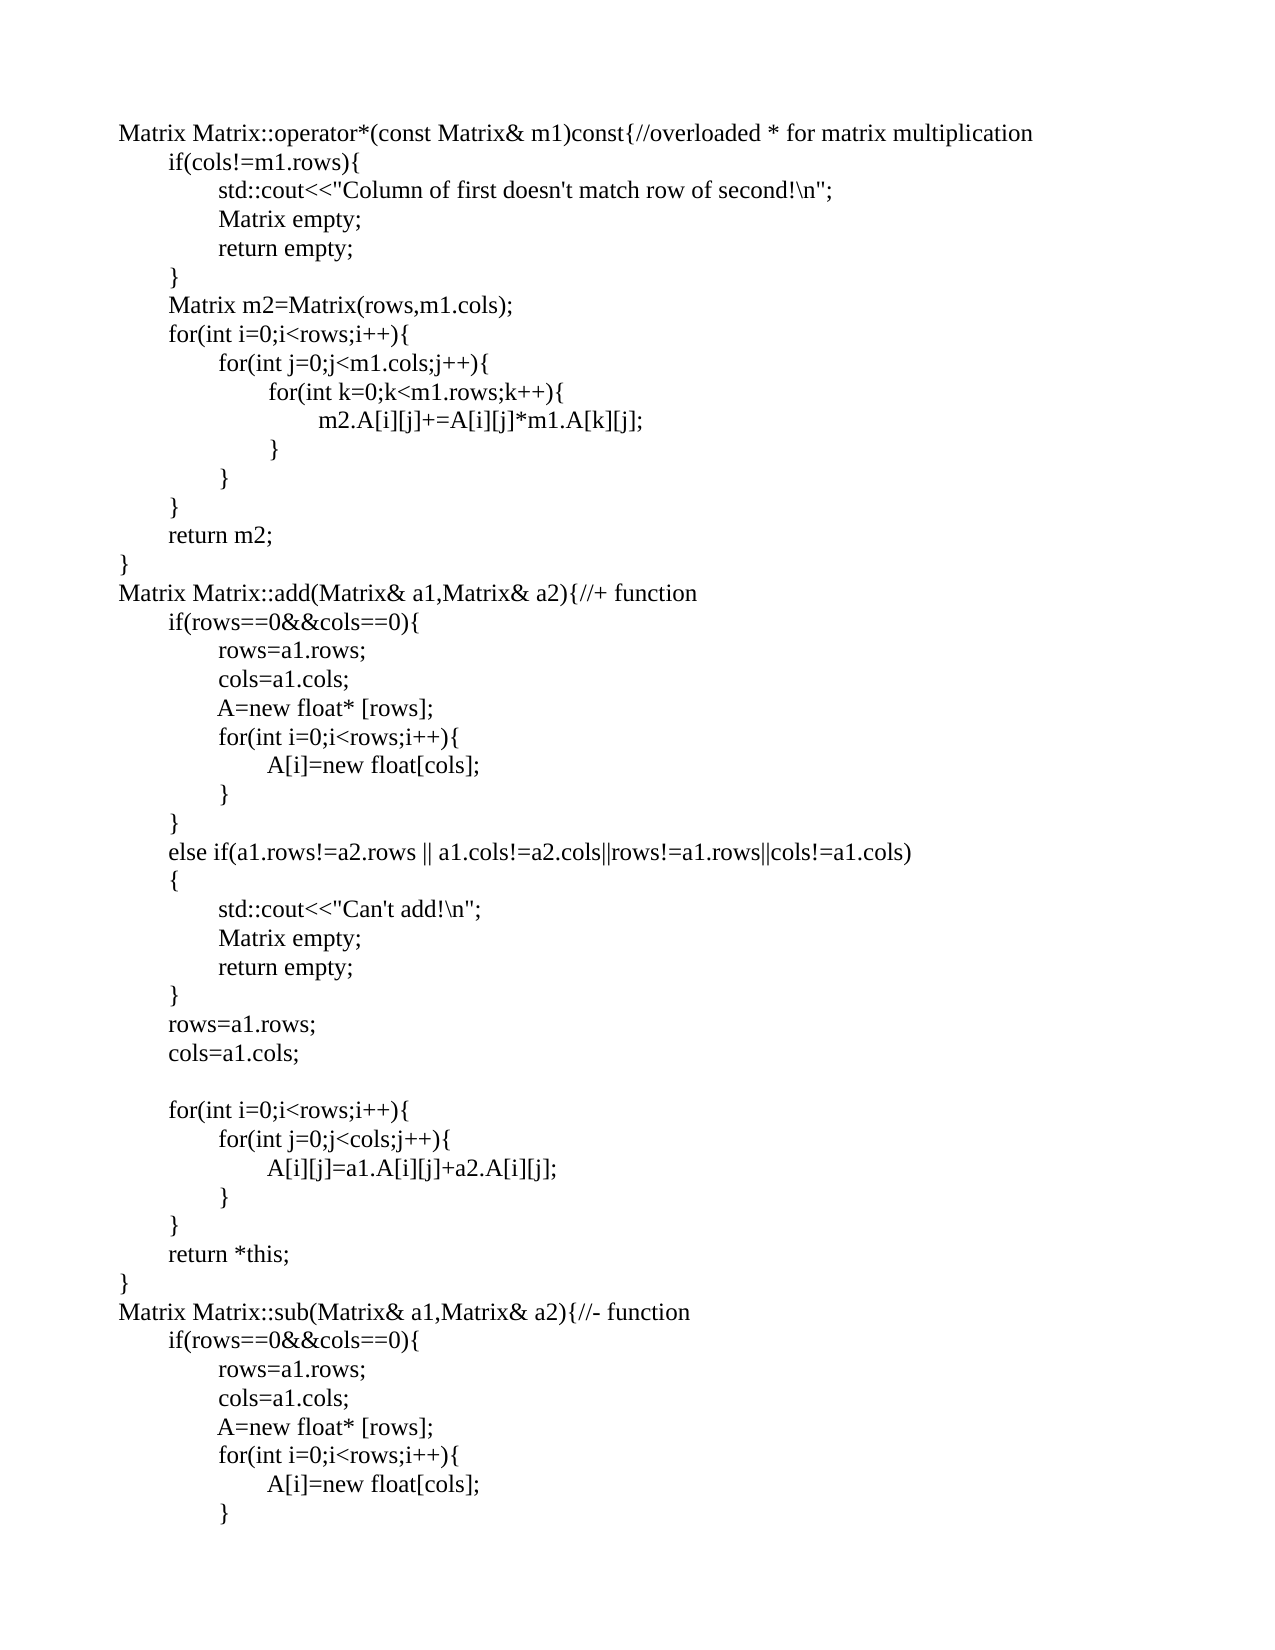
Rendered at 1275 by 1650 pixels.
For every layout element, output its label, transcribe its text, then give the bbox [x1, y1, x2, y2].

text if(rows==0&&cols==0){ [118, 1326, 1157, 1354]
text } [118, 1182, 1157, 1211]
text A[i]=new float[cols]; [118, 751, 1157, 779]
text if(rows==0&&cols==0){ [118, 607, 1157, 636]
text } [118, 463, 1157, 492]
text return empty; [118, 233, 1157, 262]
text rows=a1.rows; [118, 636, 1157, 664]
text A[i][j]=a1.A[i][j]+a2.A[i][j]; [118, 1153, 1157, 1182]
text Matrix empty; [118, 923, 1157, 952]
text return *this; [118, 1239, 1157, 1268]
text m2.A[i][j]+=A[i][j]*m1.A[k][j]; [118, 406, 1157, 434]
text cols=a1.cols; [118, 664, 1157, 693]
text } [118, 981, 1157, 1009]
text for(int j=0;j<cols;j++){ [118, 1124, 1157, 1153]
text rows=a1.rows; [118, 1354, 1157, 1383]
text Matrix Matrix::operator*(const Matrix& m1)const{//overloaded * for matrix multiplication [118, 118, 1157, 147]
text Matrix m2=Matrix(rows,m1.cols); [118, 291, 1157, 319]
text for(int k=0;k<m1.rows;k++){ [118, 377, 1157, 406]
text cols=a1.cols; [118, 1383, 1157, 1412]
text for(int i=0;i<rows;i++){ [118, 319, 1157, 348]
text } [118, 549, 1157, 578]
text for(int i=0;i<rows;i++){ [118, 1096, 1157, 1124]
text return m2; [118, 521, 1157, 549]
text { [118, 866, 1157, 894]
text } [118, 1498, 1157, 1527]
text cols=a1.cols; [118, 1038, 1157, 1067]
text Matrix empty; [118, 204, 1157, 233]
text for(int j=0;j<m1.cols;j++){ [118, 348, 1157, 377]
text } [118, 808, 1157, 837]
text Matrix Matrix::add(Matrix& a1,Matrix& a2){//+ function [118, 578, 1157, 607]
text } [118, 779, 1157, 808]
text return empty; [118, 952, 1157, 981]
text for(int i=0;i<rows;i++){ [118, 722, 1157, 751]
text std::cout<<"Can't add!\n"; [118, 894, 1157, 923]
text } [118, 492, 1157, 521]
text } [118, 1211, 1157, 1239]
text else if(a1.rows!=a2.rows || a1.cols!=a2.cols||rows!=a1.rows||cols!=a1.cols) [118, 837, 1157, 866]
text A=new float* [rows]; [118, 693, 1157, 722]
text for(int i=0;i<rows;i++){ [118, 1441, 1157, 1469]
text A=new float* [rows]; [118, 1412, 1157, 1441]
text Matrix Matrix::sub(Matrix& a1,Matrix& a2){//- function [118, 1297, 1157, 1326]
text } [118, 262, 1157, 291]
text } [118, 434, 1157, 463]
text A[i]=new float[cols]; [118, 1469, 1157, 1498]
text } [118, 1268, 1157, 1297]
text if(cols!=m1.rows){ [118, 147, 1157, 176]
text rows=a1.rows; [118, 1009, 1157, 1038]
text std::cout<<"Column of first doesn't match row of second!\n"; [118, 176, 1157, 204]
